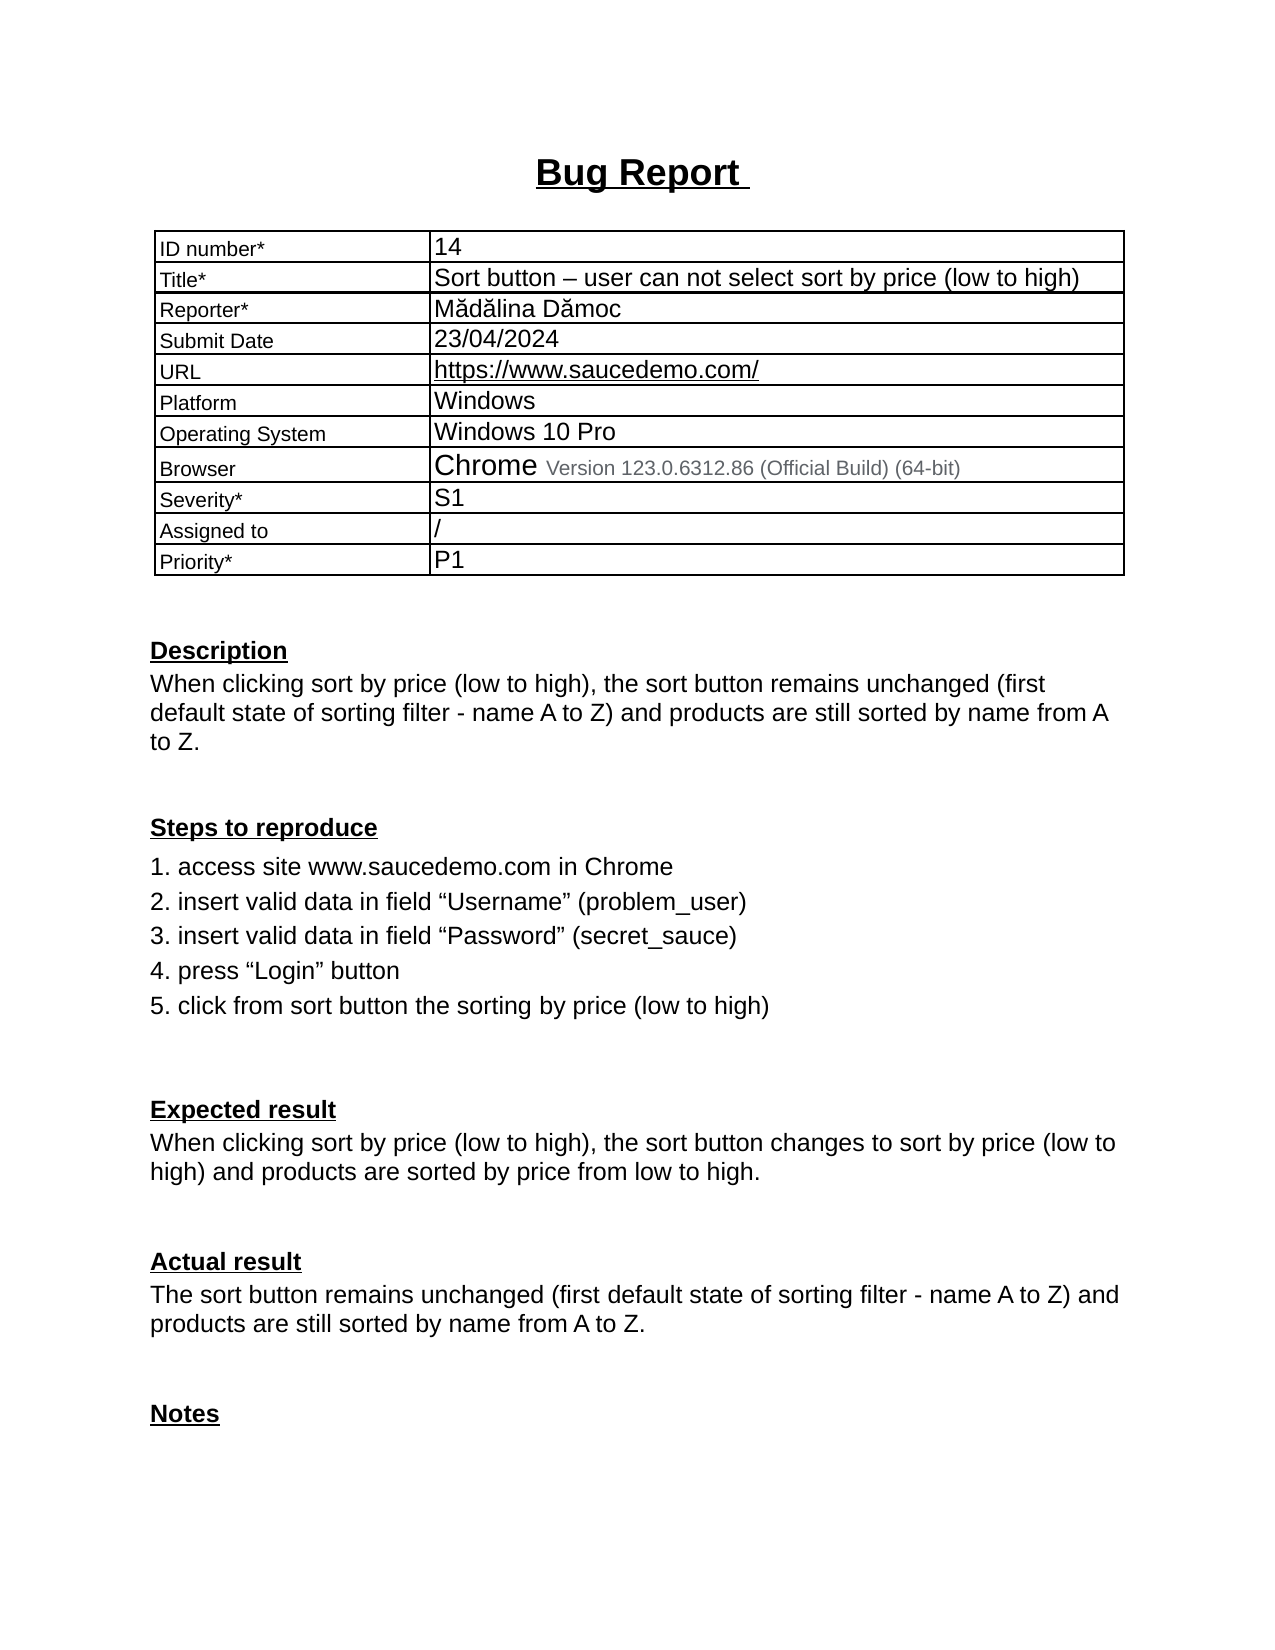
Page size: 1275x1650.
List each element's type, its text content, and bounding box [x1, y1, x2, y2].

text 3. insert valid data in field “Password” (secret_sauce) [150, 921, 1125, 950]
text 4. press “Login” button [150, 956, 1125, 985]
table_cell Priority* [156, 545, 429, 574]
table_cell S1 [431, 483, 1123, 512]
table_cell Platform [156, 386, 429, 415]
table_header ID number* [156, 232, 429, 261]
text When clicking sort by price (low to high), the sort button remains unchanged (first default state of sorting filter - name A to Z) and products are still sorted by name from A to Z. [150, 669, 1125, 756]
table_cell Assigned to [156, 514, 429, 543]
text 1. access site www.saucedemo.com in Chrome [150, 852, 1125, 881]
table_cell Title* [156, 263, 429, 291]
table_cell P1 [431, 545, 1123, 574]
text 2. insert valid data in field “Username” (problem_user) [150, 887, 1125, 915]
table_cell Windows 10 Pro [431, 417, 1123, 446]
table_cell Chrome Version 123.0.6312.86 (Official Build) (64-bit) [431, 448, 1123, 481]
text When clicking sort by price (low to high), the sort button changes to sort by price (low to high) and products are sorted by price from low to high. [150, 1128, 1125, 1185]
table_cell https://www.saucedemo.com/ [431, 355, 1123, 384]
text Bug Report [150, 150, 1125, 193]
table_cell / [431, 514, 1123, 543]
table_cell 23/04/2024 [431, 324, 1123, 353]
table_cell URL [156, 355, 429, 384]
table_cell Windows [431, 386, 1123, 415]
text Description [150, 636, 1125, 665]
table_header 14 [431, 232, 1123, 261]
table_cell Severity* [156, 483, 429, 512]
text Steps to reproduce [150, 813, 1125, 842]
text Actual result [150, 1247, 1125, 1276]
text 5. click from sort button the sorting by price (low to high) [150, 991, 1125, 1019]
text Expected result [150, 1095, 1125, 1123]
table_cell Submit Date [156, 324, 429, 353]
text The sort button remains unchanged (first default state of sorting filter - name A to Z) and products are still sorted by name from A to Z. [150, 1280, 1125, 1338]
table_cell Reporter* [156, 294, 429, 322]
table_cell Sort button – user can not select sort by price (low to high) [431, 263, 1123, 291]
table_cell Browser [156, 448, 429, 481]
text Notes [150, 1399, 1125, 1428]
table_cell Operating System [156, 417, 429, 446]
table_cell Mădălina Dămoc [431, 294, 1123, 322]
